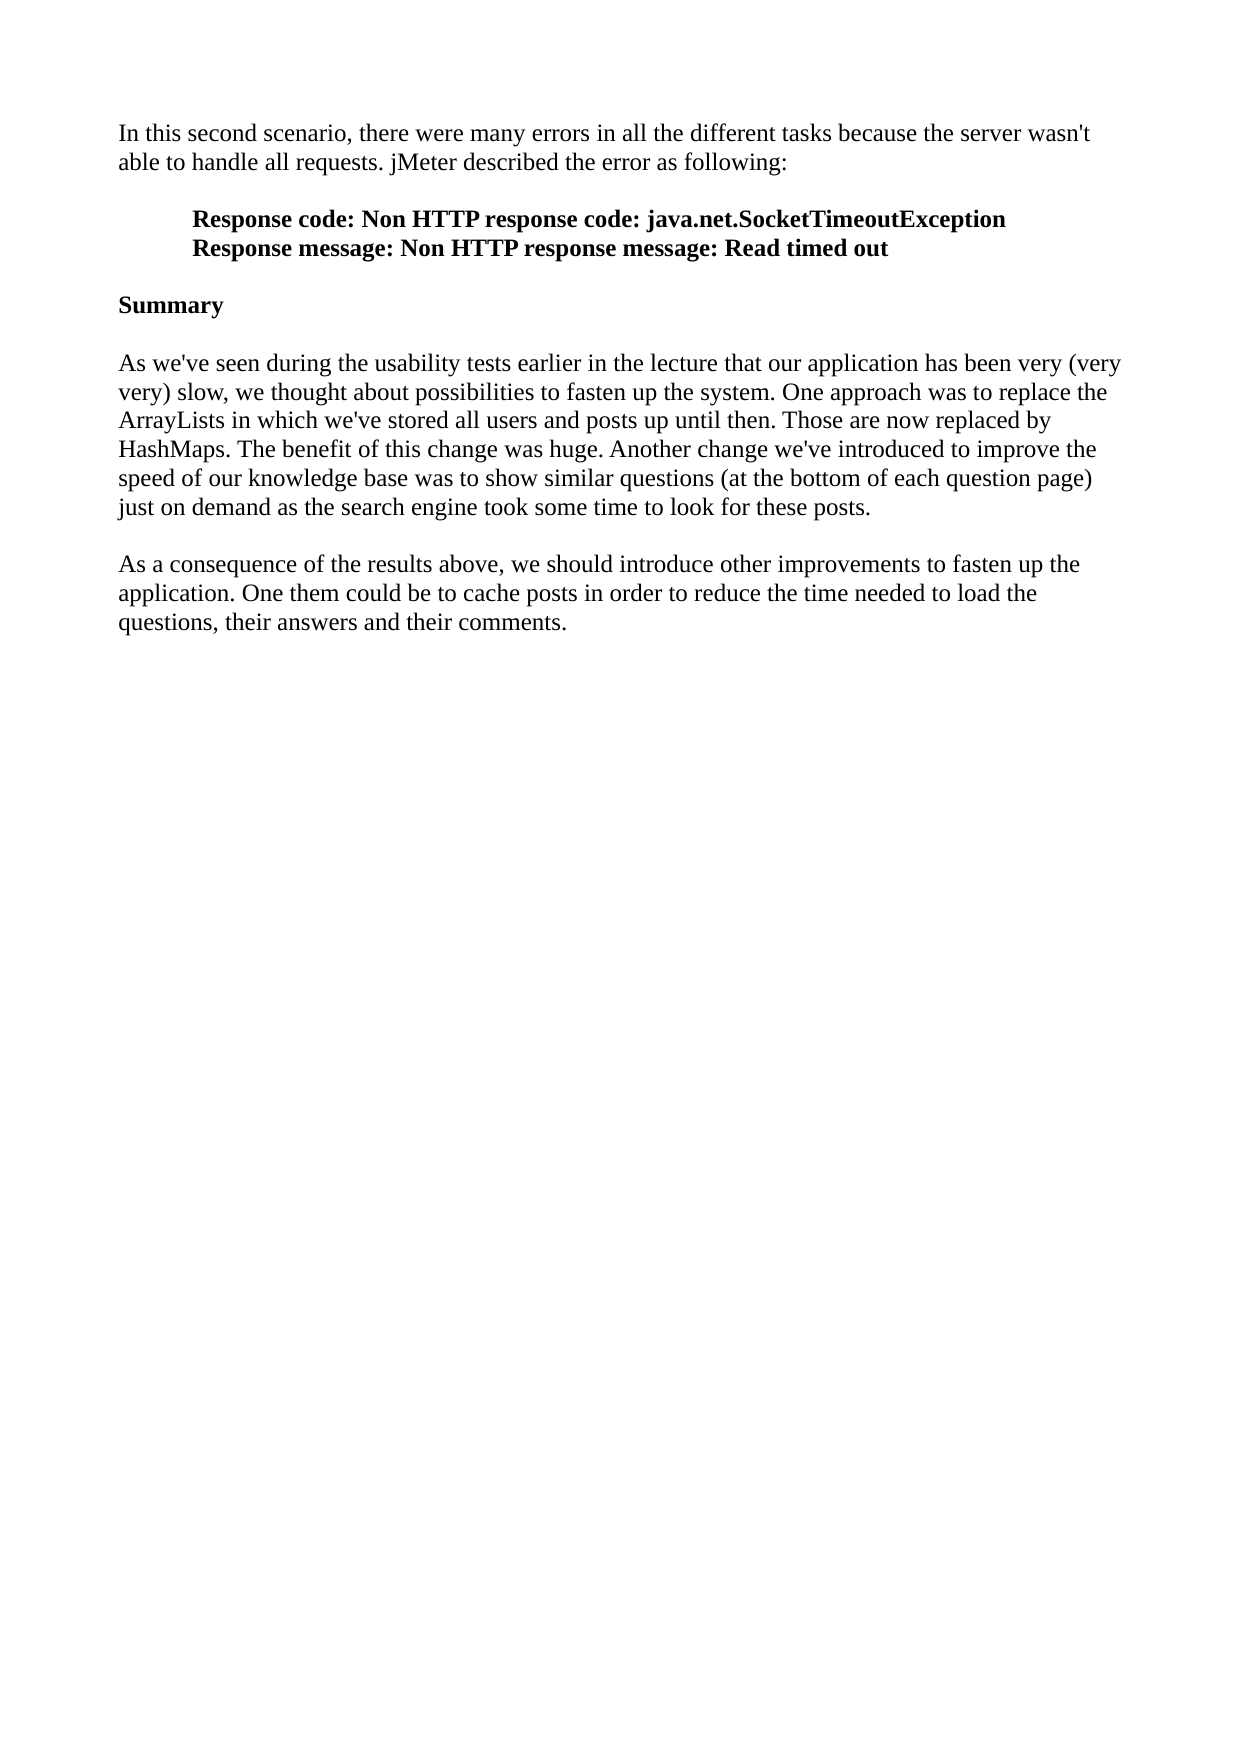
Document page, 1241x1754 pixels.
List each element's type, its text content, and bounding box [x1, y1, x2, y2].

text As we've seen during the usability tests earlier in the lecture that our application has been very (very very) slow, we thought about possibilities to fasten up the system. One approach was to replace the ArrayLists in which we've stored all users and posts up until then. Those are now replaced by HashMaps. The benefit of this change was huge. Another change we've introduced to improve the speed of our knowledge base was to show similar questions (at the bottom of each question page) just on demand as the search engine took some time to look for these posts. [118, 348, 1122, 521]
text As a consequence of the results above, we should introduce other improvements to fasten up the application. One them could be to cache posts in order to reduce the time needed to load the questions, their answers and their comments. [118, 549, 1122, 636]
text Response message: Non HTTP response message: Read timed out [118, 233, 1122, 262]
text In this second scenario, there were many errors in all the different tasks because the server wasn't able to handle all requests. jMeter described the error as following: [118, 118, 1122, 176]
text Response code: Non HTTP response code: java.net.SocketTimeoutException [118, 204, 1122, 233]
text Summary [118, 291, 1122, 319]
